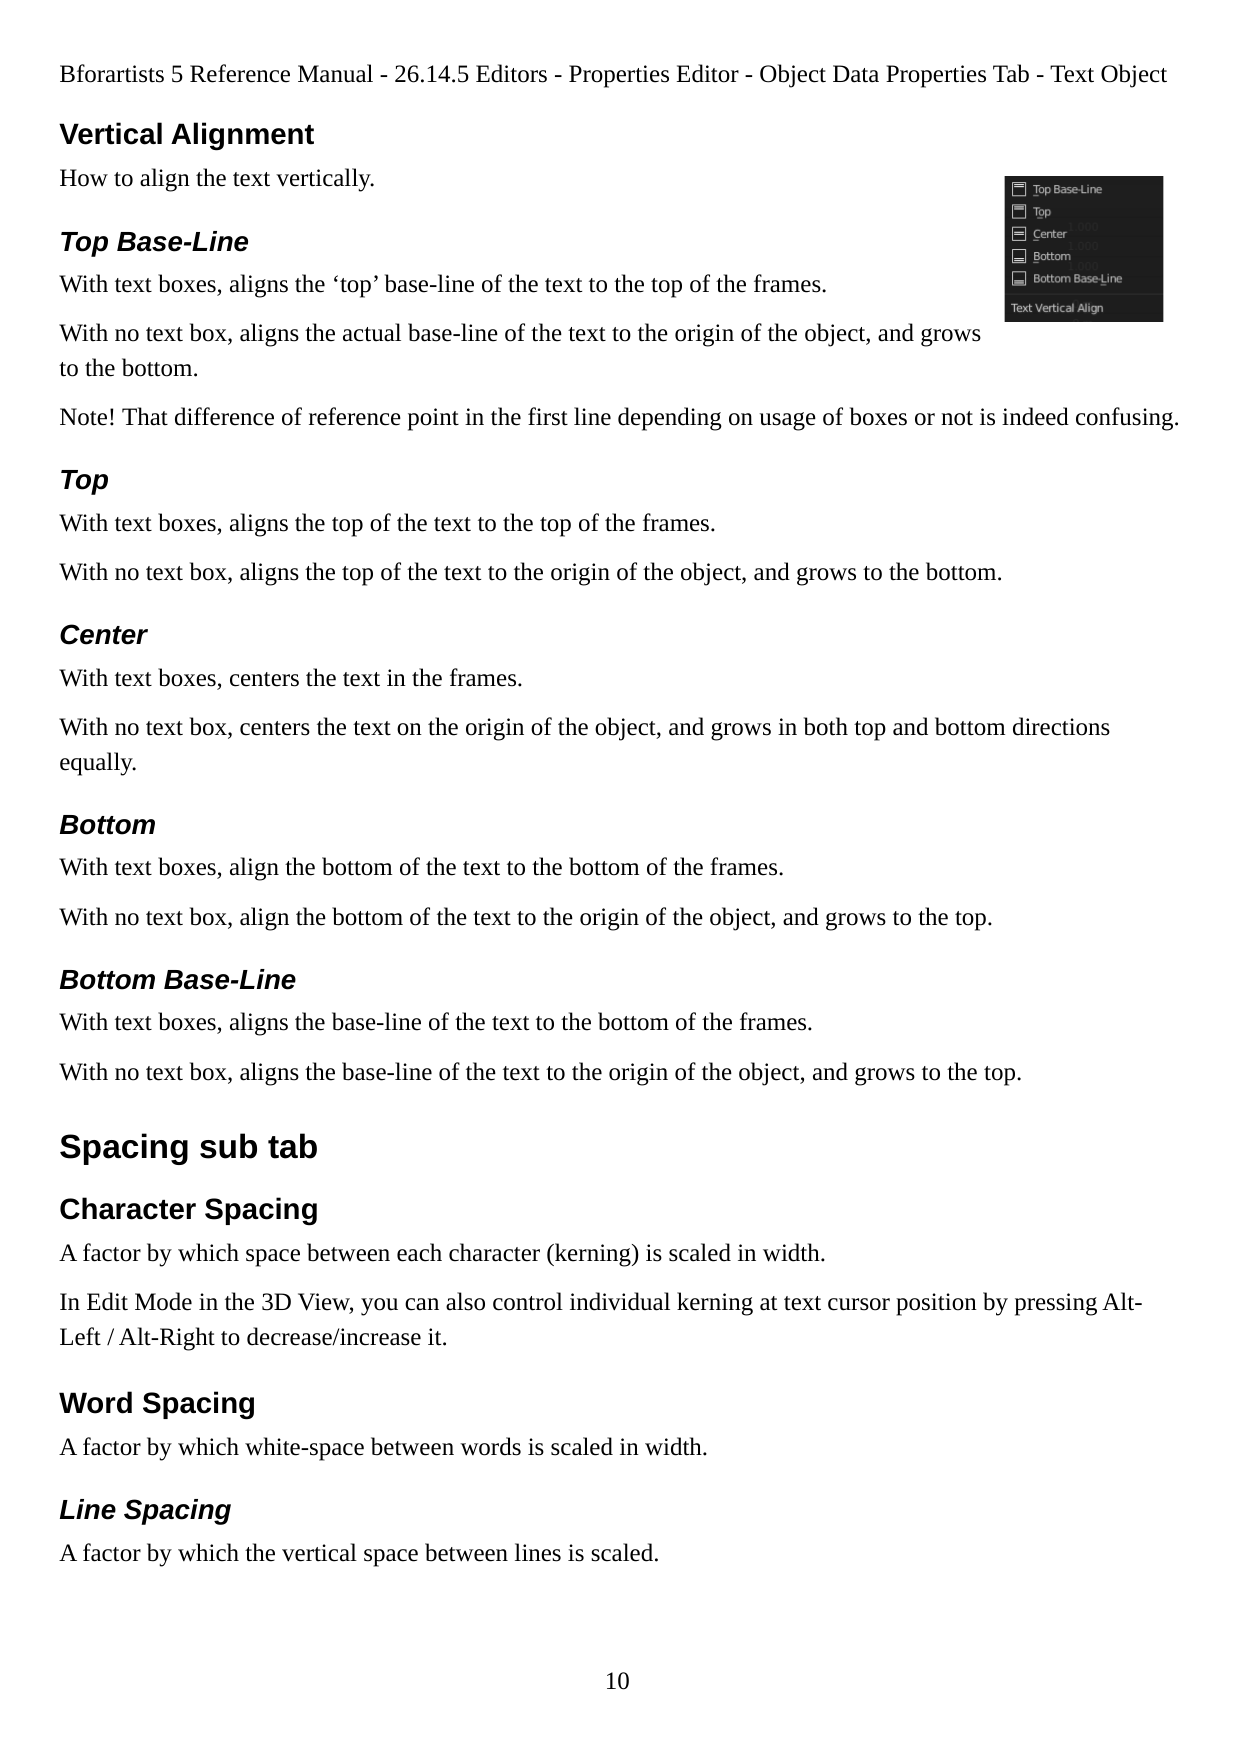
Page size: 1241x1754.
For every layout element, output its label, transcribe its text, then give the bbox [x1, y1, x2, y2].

subtitle Spacing sub tab [59, 1126, 1181, 1165]
text With text boxes, aligns the ‘top’ base-line of the text to the top of the frames. [59, 269, 1004, 298]
text Note! That difference of reference point in the first line depending on usage of boxes or not is indeed confusing. [59, 402, 1181, 431]
text In Edit Mode in the 3D View, you can also control individual kerning at text cursor position by pressing Alt-Left / Alt-Right to decrease/increase it. [59, 1287, 1181, 1351]
subtitle Bottom [59, 808, 1181, 840]
text With no text box, aligns the base-line of the text to the origin of the object, and grows to the top. [59, 1057, 1181, 1085]
text With no text box, align the bottom of the text to the origin of the object, and grows to the top. [59, 902, 1181, 930]
text With no text box, aligns the top of the text to the origin of the object, and grows to the bottom. [59, 557, 1181, 586]
text With text boxes, centers the text in the frames. [59, 663, 1181, 692]
subtitle [1164, 225, 1181, 257]
subtitle Top [59, 464, 1181, 496]
text A factor by which the vertical space between lines is scaled. [59, 1538, 1181, 1567]
text With text boxes, aligns the top of the text to the top of the frames. [59, 508, 1181, 537]
subtitle Line Spacing [59, 1493, 1181, 1525]
subtitle Word Spacing [59, 1386, 1181, 1419]
picture [1004, 176, 1164, 322]
text A factor by which space between each character (kerning) is scaled in width. [59, 1238, 1181, 1267]
text A factor by which white-space between words is scaled in width. [59, 1432, 1181, 1461]
text With text boxes, aligns the base-line of the text to the bottom of the frames. [59, 1007, 1181, 1036]
subtitle Bottom Base-Line [59, 963, 1181, 995]
text With text boxes, align the bottom of the text to the bottom of the frames. [59, 852, 1181, 881]
subtitle Character Spacing [59, 1192, 1181, 1226]
text How to align the text vertically. [59, 163, 1181, 192]
text With no text box, aligns the actual base-line of the text to the origin of the object, and grows to the bottom. [59, 318, 1181, 382]
subtitle Top Base-Line [59, 225, 1004, 257]
subtitle Center [59, 619, 1181, 651]
subtitle Vertical Alignment [59, 117, 1181, 151]
text With no text box, centers the text on the origin of the object, and grows in both top and bottom directions equally. [59, 712, 1181, 775]
